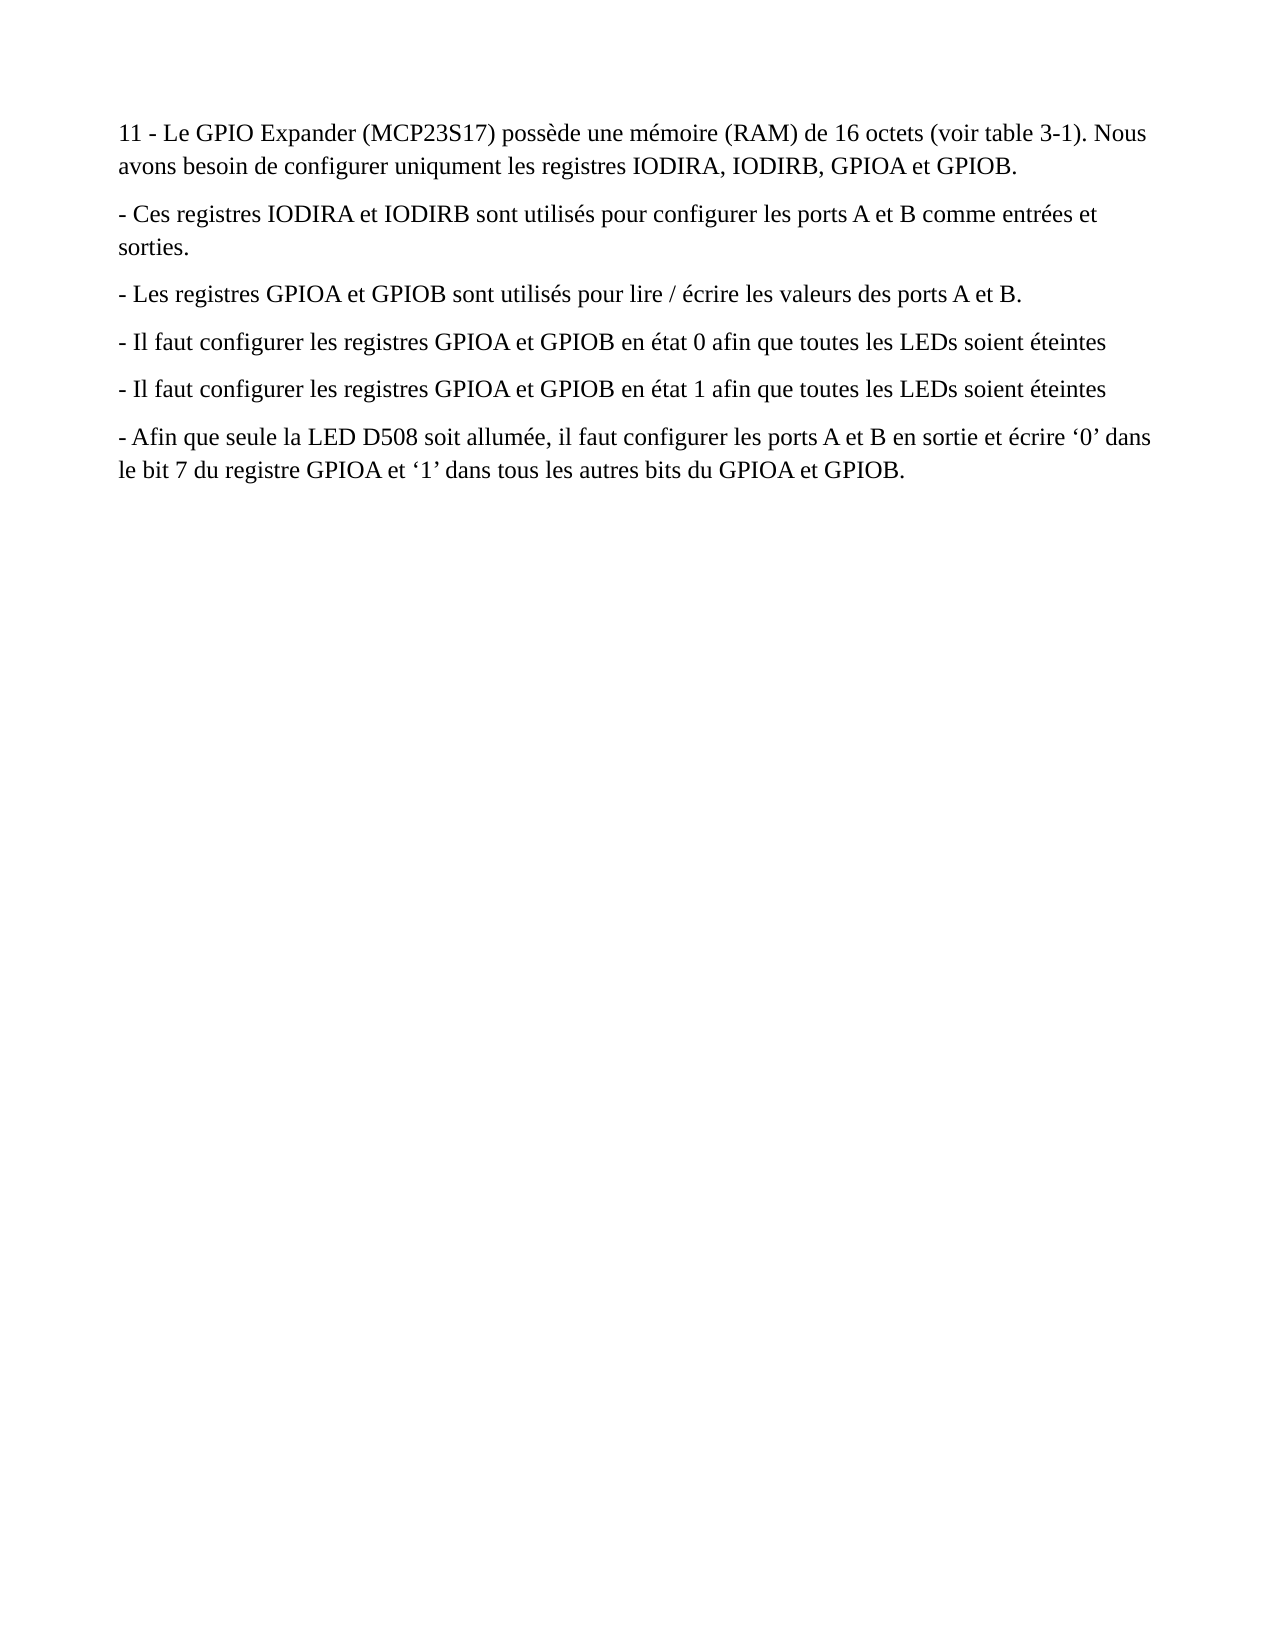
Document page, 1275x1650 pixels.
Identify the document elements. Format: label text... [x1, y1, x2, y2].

text 11 - Le GPIO Expander (MCP23S17) possède une mémoire (RAM) de 16 octets (voir table 3-1). Nous avons besoin de configurer uniqument les registres IODIRA, IODIRB, GPIOA et GPIOB. [118, 118, 1157, 180]
text - Ces registres IODIRA et IODIRB sont utilisés pour configurer les ports A et B comme entrées et sorties. [118, 199, 1157, 261]
text - Afin que seule la LED D508 soit allumée, il faut configurer les ports A et B en sortie et écrire ‘0’ dans le bit 7 du registre GPIOA et ‘1’ dans tous les autres bits du GPIOA et GPIOB. [118, 422, 1157, 484]
text - Les registres GPIOA et GPIOB sont utilisés pour lire / écrire les valeurs des ports A et B. [118, 279, 1157, 308]
text - Il faut configurer les registres GPIOA et GPIOB en état 0 afin que toutes les LEDs soient éteintes [118, 327, 1157, 356]
text - Il faut configurer les registres GPIOA et GPIOB en état 1 afin que toutes les LEDs soient éteintes [118, 374, 1157, 403]
